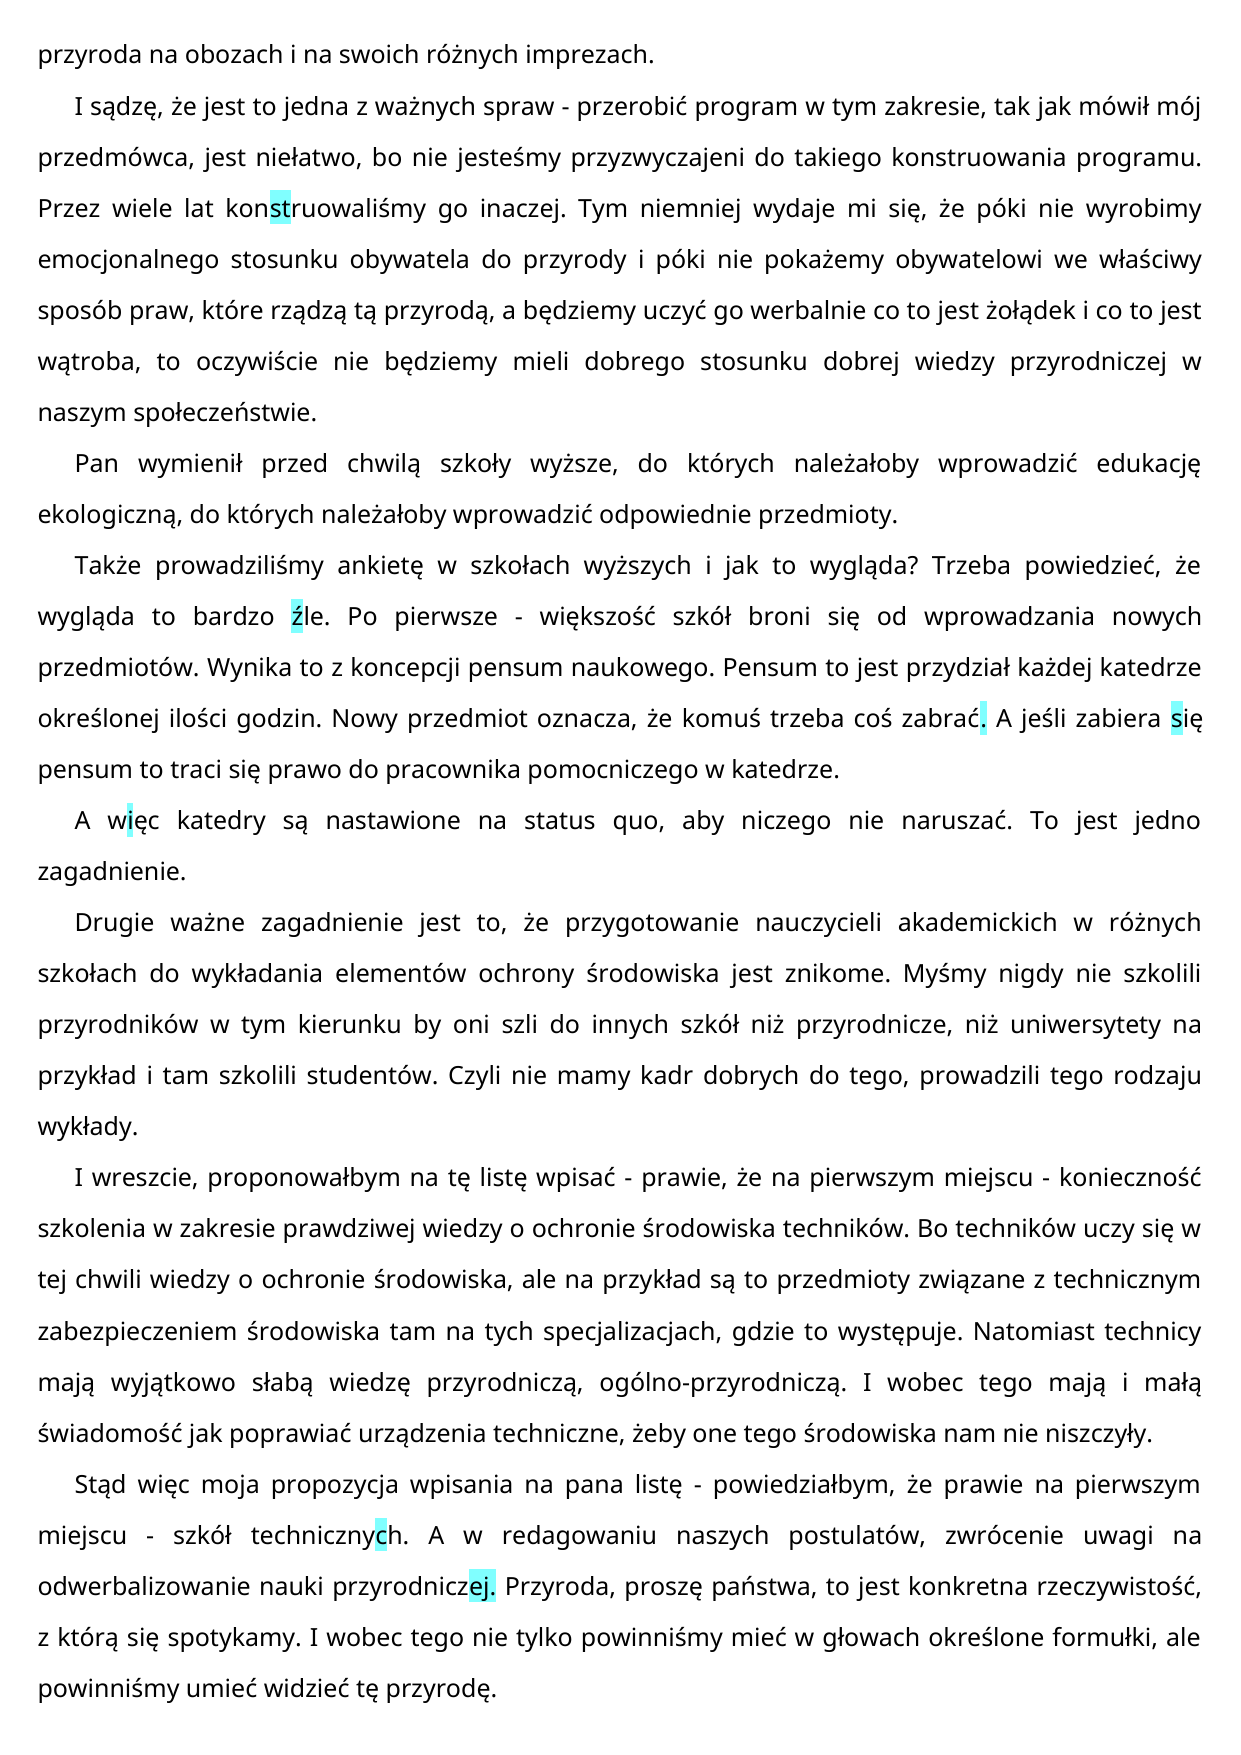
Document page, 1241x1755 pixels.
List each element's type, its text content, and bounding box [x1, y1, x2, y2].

text I sądzę, że jest to jedna z ważnych spraw - przerobić program w tym zakresie, tak jak mówił mój przedmówca, jest niełatwo, bo nie jesteśmy przyzwyczajeni do takiego konstruowania programu. Przez wiele lat konstruowaliśmy go inaczej. Tym niemniej wydaje mi się, że póki nie wyrobimy emocjonalnego stosunku obywatela do przyrody i póki nie pokażemy obywatelowi we właściwy sposób praw, które rządzą tą przyrodą, a będziemy uczyć go werbalnie co to jest żołądek i co to jest wątroba, to oczywiście nie będziemy mieli dobrego stosunku dobrej wiedzy przyrodniczej w naszym społeczeństwie. [37, 88, 1203, 428]
text Pan wymienił przed chwilą szkoły wyższe, do których należałoby wprowadzić edukację ekologiczną, do których należałoby wprowadzić odpowiednie przedmioty. [37, 446, 1203, 531]
text Także prowadziliśmy ankietę w szkołach wyższych i jak to wygląda? Trzeba powiedzieć, że wygląda to bardzo źle. Po pierwsze - większość szkół broni się od wprowadzania nowych przedmiotów. Wynika to z koncepcji pensum naukowego. Pensum to jest przydział każdej katedrze określonej ilości godzin. Nowy przedmiot oznacza, że komuś trzeba coś zabrać. A jeśli zabiera się pensum to traci się prawo do pracownika pomocniczego w katedrze. [37, 548, 1203, 786]
text Stąd więc moja propozycja wpisania na pana listę - powiedziałbym, że prawie na pierwszym miejscu - szkół technicznych. A w redagowaniu naszych postulatów, zwrócenie uwagi na odwerbalizowanie nauki przyrodniczej. Przyroda, proszę państwa, to jest konkretna rzeczywistość, z którą się spotykamy. I wobec tego nie tylko powinniśmy mieć w głowach określone formułki, ale powinniśmy umieć widzieć tę przyrodę. [37, 1466, 1203, 1704]
text I wreszcie, proponowałbym na tę listę wpisać - prawie, że na pierwszym miejscu - konieczność szkolenia w zakresie prawdziwej wiedzy o ochronie środowiska techników. Bo techników uczy się w tej chwili wiedzy o ochronie środowiska, ale na przykład są to przedmioty związane z technicznym zabezpieczeniem środowiska tam na tych specjalizacjach, gdzie to występuje. Natomiast technicy mają wyjątkowo słabą wiedzę przyrodniczą, ogólno-przyrodniczą. I wobec tego mają i małą świadomość jak poprawiać urządzenia techniczne, żeby one tego środowiska nam nie niszczyły. [37, 1160, 1203, 1449]
text Drugie ważne zagadnienie jest to, że przygotowanie nauczycieli akademickich w różnych szkołach do wykładania elementów ochrony środowiska jest znikome. Myśmy nigdy nie szkolili przyrodników w tym kierunku by oni szli do innych szkół niż przyrodnicze, niż uniwersytety na przykład i tam szkolili studentów. Czyli nie mamy kadr dobrych do tego, prowadzili tego rodzaju wykłady. [37, 905, 1203, 1143]
text przyroda na obozach i na swoich różnych imprezach. [37, 37, 1203, 71]
text A więc katedry są nastawione na status quo, aby niczego nie naruszać. To jest jedno zagadnienie. [37, 803, 1203, 888]
